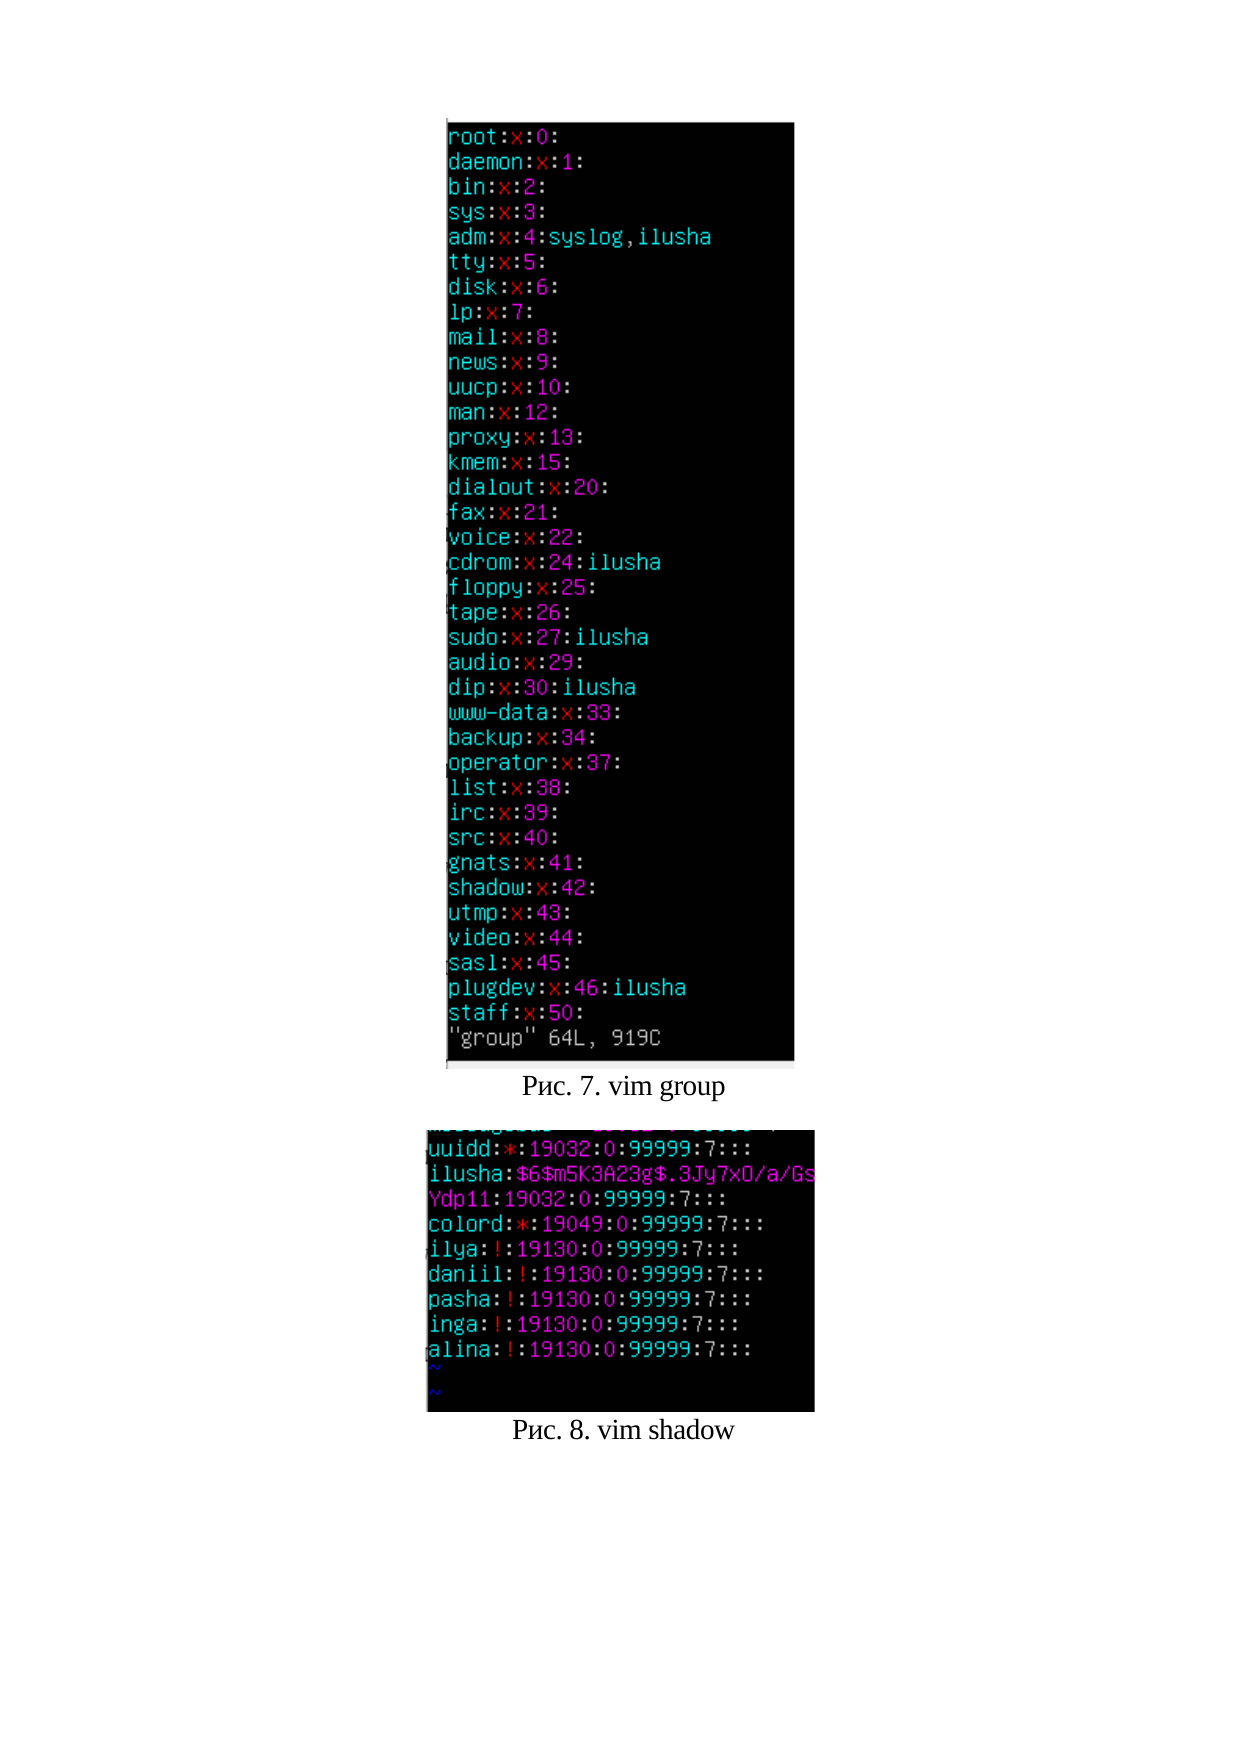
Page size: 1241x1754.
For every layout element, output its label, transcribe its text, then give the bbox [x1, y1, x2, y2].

picture [425, 1130, 815, 1412]
text Рис. 8. vim shadow [118, 1131, 1122, 1445]
text Рис. 7. vim group [118, 118, 1122, 1102]
picture [446, 118, 795, 1069]
